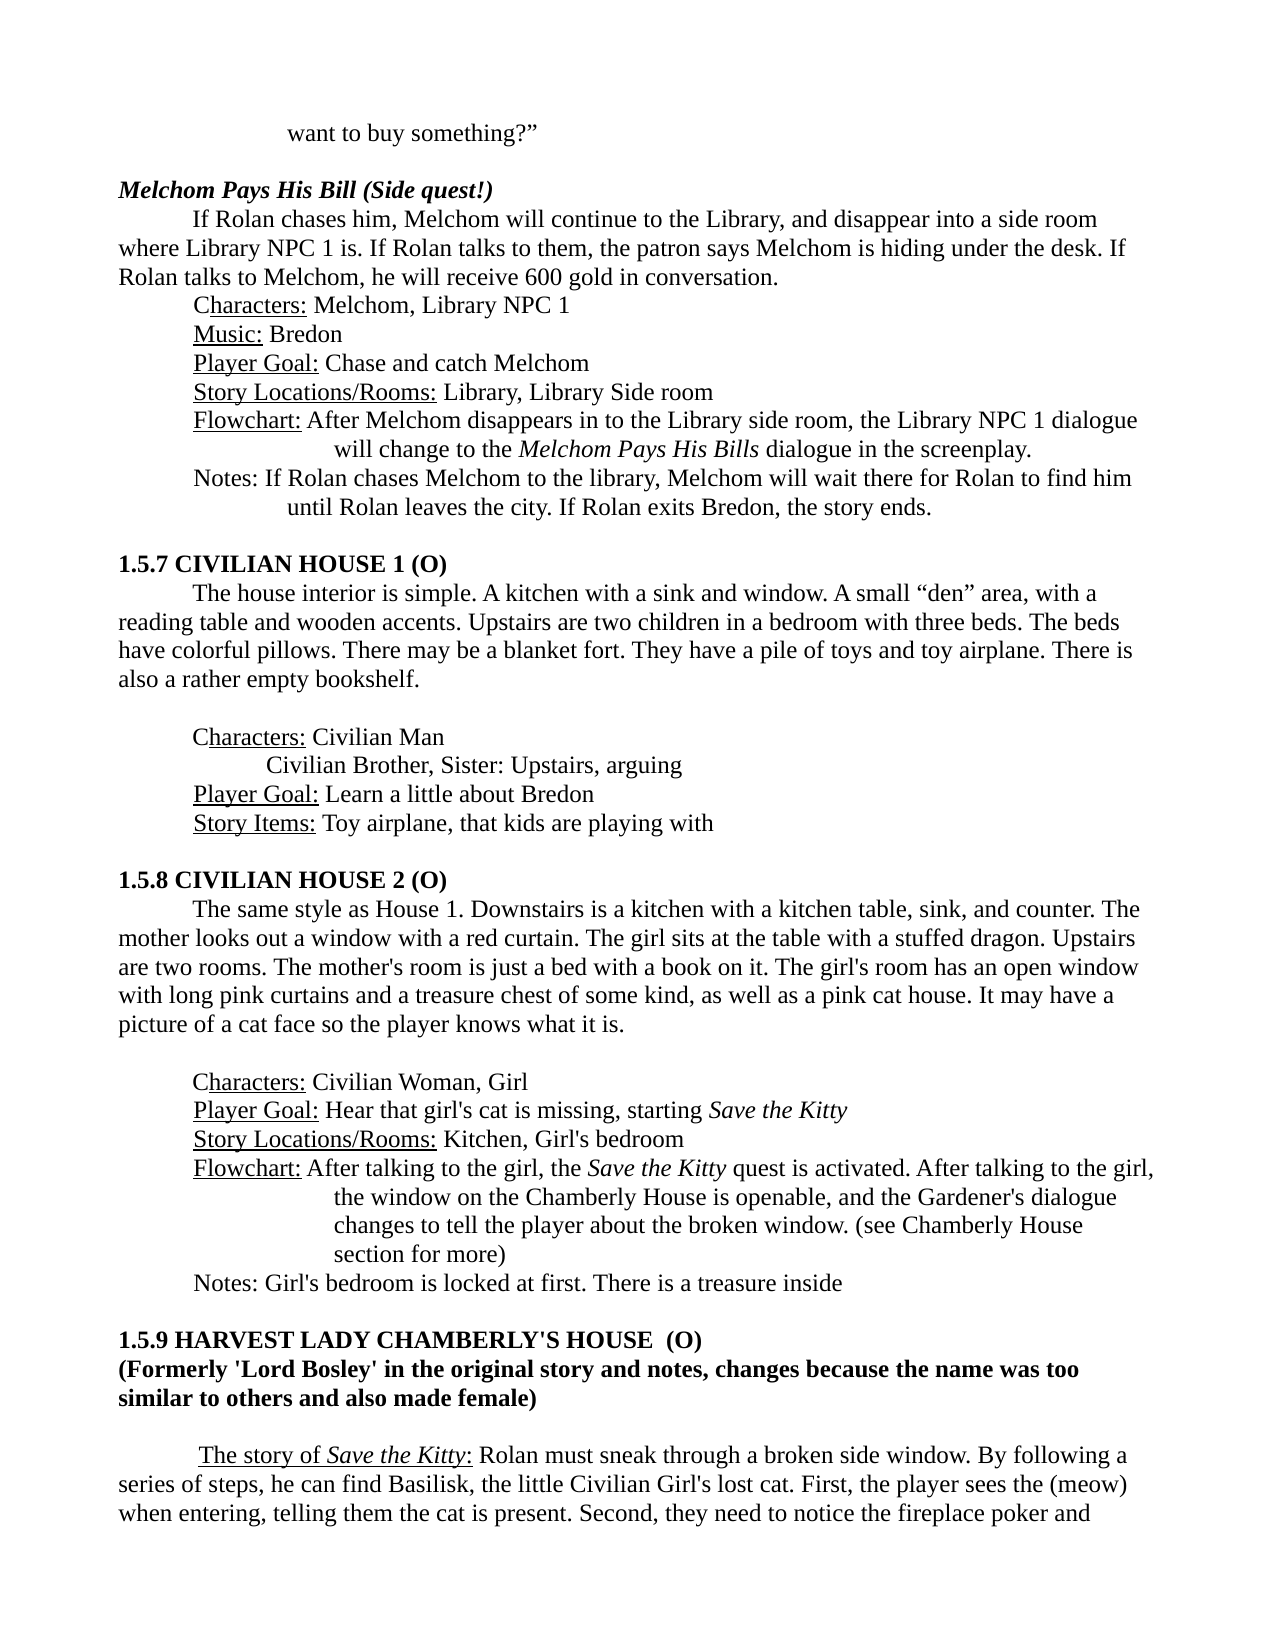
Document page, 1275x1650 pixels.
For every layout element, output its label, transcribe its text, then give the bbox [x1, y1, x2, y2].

text 1.5.7 CIVILIAN HOUSE 1 (O) [118, 549, 1157, 578]
text want to buy something?” [193, 118, 1157, 147]
text The same style as House 1. Downstairs is a kitchen with a kitchen table, sink, and counter. The mother looks out a window with a red curtain. The girl sits at the table with a stuffed dragon. Upstairs are two rooms. The mother's room is just a bed with a book on it. The girl's room has an open window with long pink curtains and a treasure chest of some kind, as well as a pink cat house. It may have a picture of a cat face so the player knows what it is. [118, 894, 1157, 1038]
text 1.5.9 HARVEST LADY CHAMBERLY'S HOUSE (O) [118, 1326, 1157, 1354]
text Characters: Civilian Woman, Girl [118, 1067, 1157, 1096]
text The house interior is simple. A kitchen with a sink and window. A small “den” area, with a reading table and wooden accents. Upstairs are two children in a bedroom with three beds. The beds have colorful pillows. There may be a blanket fort. They have a pile of toys and toy airplane. There is also a rather empty bookshelf. [118, 578, 1157, 693]
text Music: Bredon [193, 319, 1157, 348]
text Player Goal: Hear that girl's cat is missing, starting Save the Kitty [193, 1096, 1157, 1124]
text 1.5.8 CIVILIAN HOUSE 2 (O) [118, 866, 1157, 894]
text Flowchart: After talking to the girl, the Save the Kitty quest is activated. After talking to the girl, the window on the Chamberly House is openable, and the Gardener's dialogue changes to tell the player about the broken window. (see Chamberly House section for more) [193, 1153, 1157, 1268]
text Notes: If Rolan chases Melchom to the library, Melchom will wait there for Rolan to find him until Rolan leaves the city. If Rolan exits Bredon, the story ends. [193, 463, 1157, 521]
text Story Items: Toy airplane, that kids are playing with [193, 808, 1157, 837]
text Melchom Pays His Bill (Side quest!) [118, 176, 1157, 204]
text Civilian Brother, Sister: Upstairs, arguing [118, 751, 1157, 779]
text Story Locations/Rooms: Kitchen, Girl's bedroom [193, 1124, 1157, 1153]
text (Formerly 'Lord Bosley' in the original story and notes, changes because the name was too similar to others and also made female) [118, 1354, 1157, 1412]
text If Rolan chases him, Melchom will continue to the Library, and disappear into a side room where Library NPC 1 is. If Rolan talks to them, the patron says Melchom is hiding under the desk. If Rolan talks to Melchom, he will receive 600 gold in conversation. [118, 204, 1157, 291]
text Player Goal: Chase and catch Melchom [193, 348, 1157, 377]
text Characters: Civilian Man [118, 722, 1157, 751]
text Notes: Girl's bedroom is locked at first. There is a treasure inside [193, 1268, 1157, 1297]
text Player Goal: Learn a little about Bredon [193, 779, 1157, 808]
text Story Locations/Rooms: Library, Library Side room [193, 377, 1157, 406]
text Flowchart: After Melchom disappears in to the Library side room, the Library NPC 1 dialogue will change to the Melchom Pays His Bills dialogue in the screenplay. [193, 406, 1157, 463]
text Characters: Melchom, Library NPC 1 [193, 291, 1157, 319]
text The story of Save the Kitty: Rolan must sneak through a broken side window. By following a series of steps, he can find Basilisk, the little Civilian Girl's lost cat. First, the player sees the (meow) when entering, telling them the cat is present. Second, they need to notice the fireplace poker and [118, 1441, 1157, 1527]
